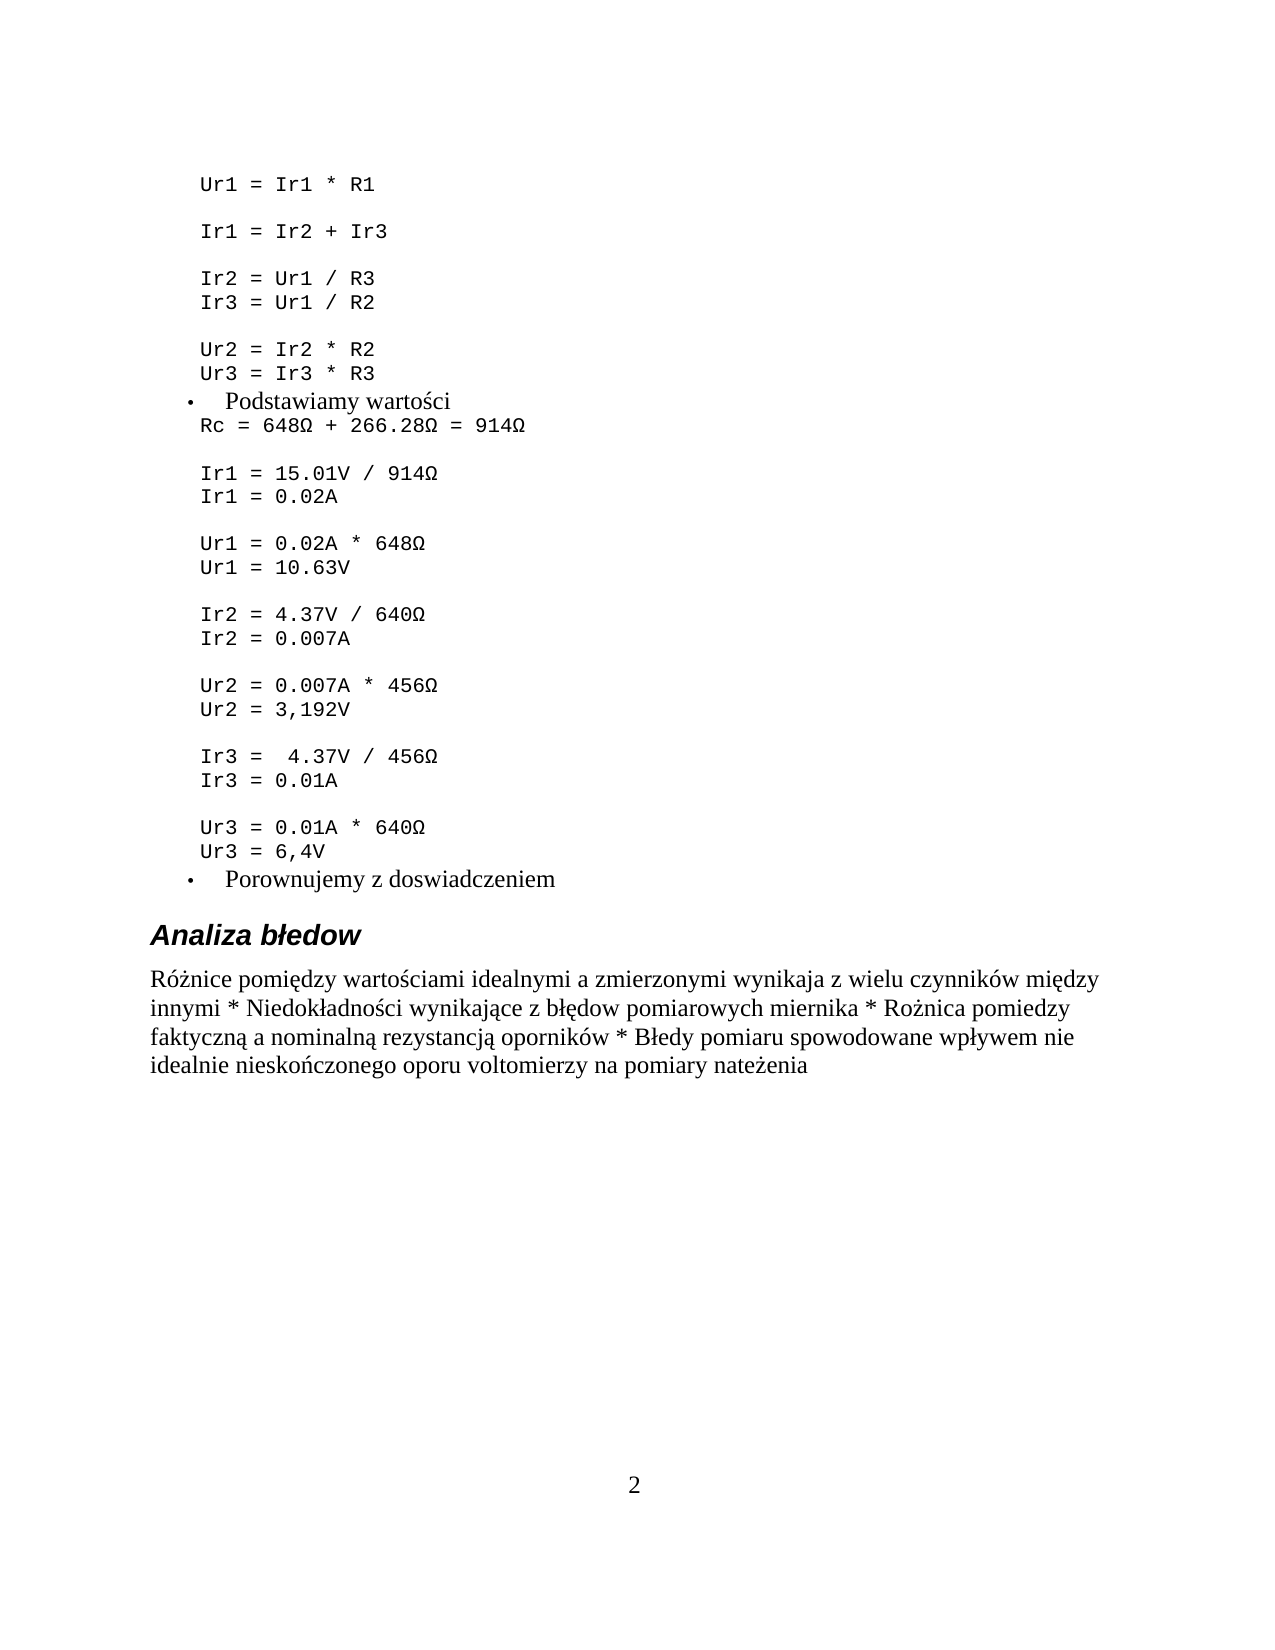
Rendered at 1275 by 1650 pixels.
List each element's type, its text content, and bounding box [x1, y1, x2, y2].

list Podstawiamy wartości [187, 386, 1125, 415]
text Ur3 = Ir3 * R3 [150, 363, 1125, 386]
text Ur1 = Ir1 * R1 [150, 174, 1125, 197]
text Ir1 = 15.01V / 914Ω [150, 462, 1125, 486]
text Rc = 648Ω + 266.28Ω = 914Ω [150, 415, 1125, 439]
text Ir1 = Ir2 + Ir3 [150, 221, 1125, 244]
text Ur1 = 10.63V [150, 557, 1125, 581]
subtitle Analiza błedow [150, 918, 1125, 952]
text Ir3 = 4.37V / 456Ω [150, 746, 1125, 770]
text Ir2 = 4.37V / 640Ω [150, 604, 1125, 628]
text Ur1 = 0.02A * 648Ω [150, 533, 1125, 557]
text Ur3 = 6,4V [150, 841, 1125, 864]
text Ur2 = 3,192V [150, 699, 1125, 723]
text Ir2 = 0.007A [150, 628, 1125, 652]
text Ur2 = Ir2 * R2 [150, 339, 1125, 363]
text Ur3 = 0.01A * 640Ω [150, 817, 1125, 841]
text Ir3 = 0.01A [150, 770, 1125, 793]
text Ir3 = Ur1 / R2 [150, 292, 1125, 316]
text Ir1 = 0.02A [150, 486, 1125, 510]
text Ir2 = Ur1 / R3 [150, 268, 1125, 292]
text Ur2 = 0.007A * 456Ω [150, 675, 1125, 699]
list Porownujemy z doswiadczeniem [187, 864, 1125, 893]
text Różnice pomiędzy wartościami idealnymi a zmierzonymi wynikaja z wielu czynników między innymi * Niedokładności wynikające z błędow pomiarowych miernika * Rożnica pomiedzy faktyczną a nominalną rezystancją oporników * Błedy pomiaru spowodowane wpływem nie idealnie nieskończonego oporu voltomierzy na pomiary nateżenia [150, 964, 1125, 1079]
